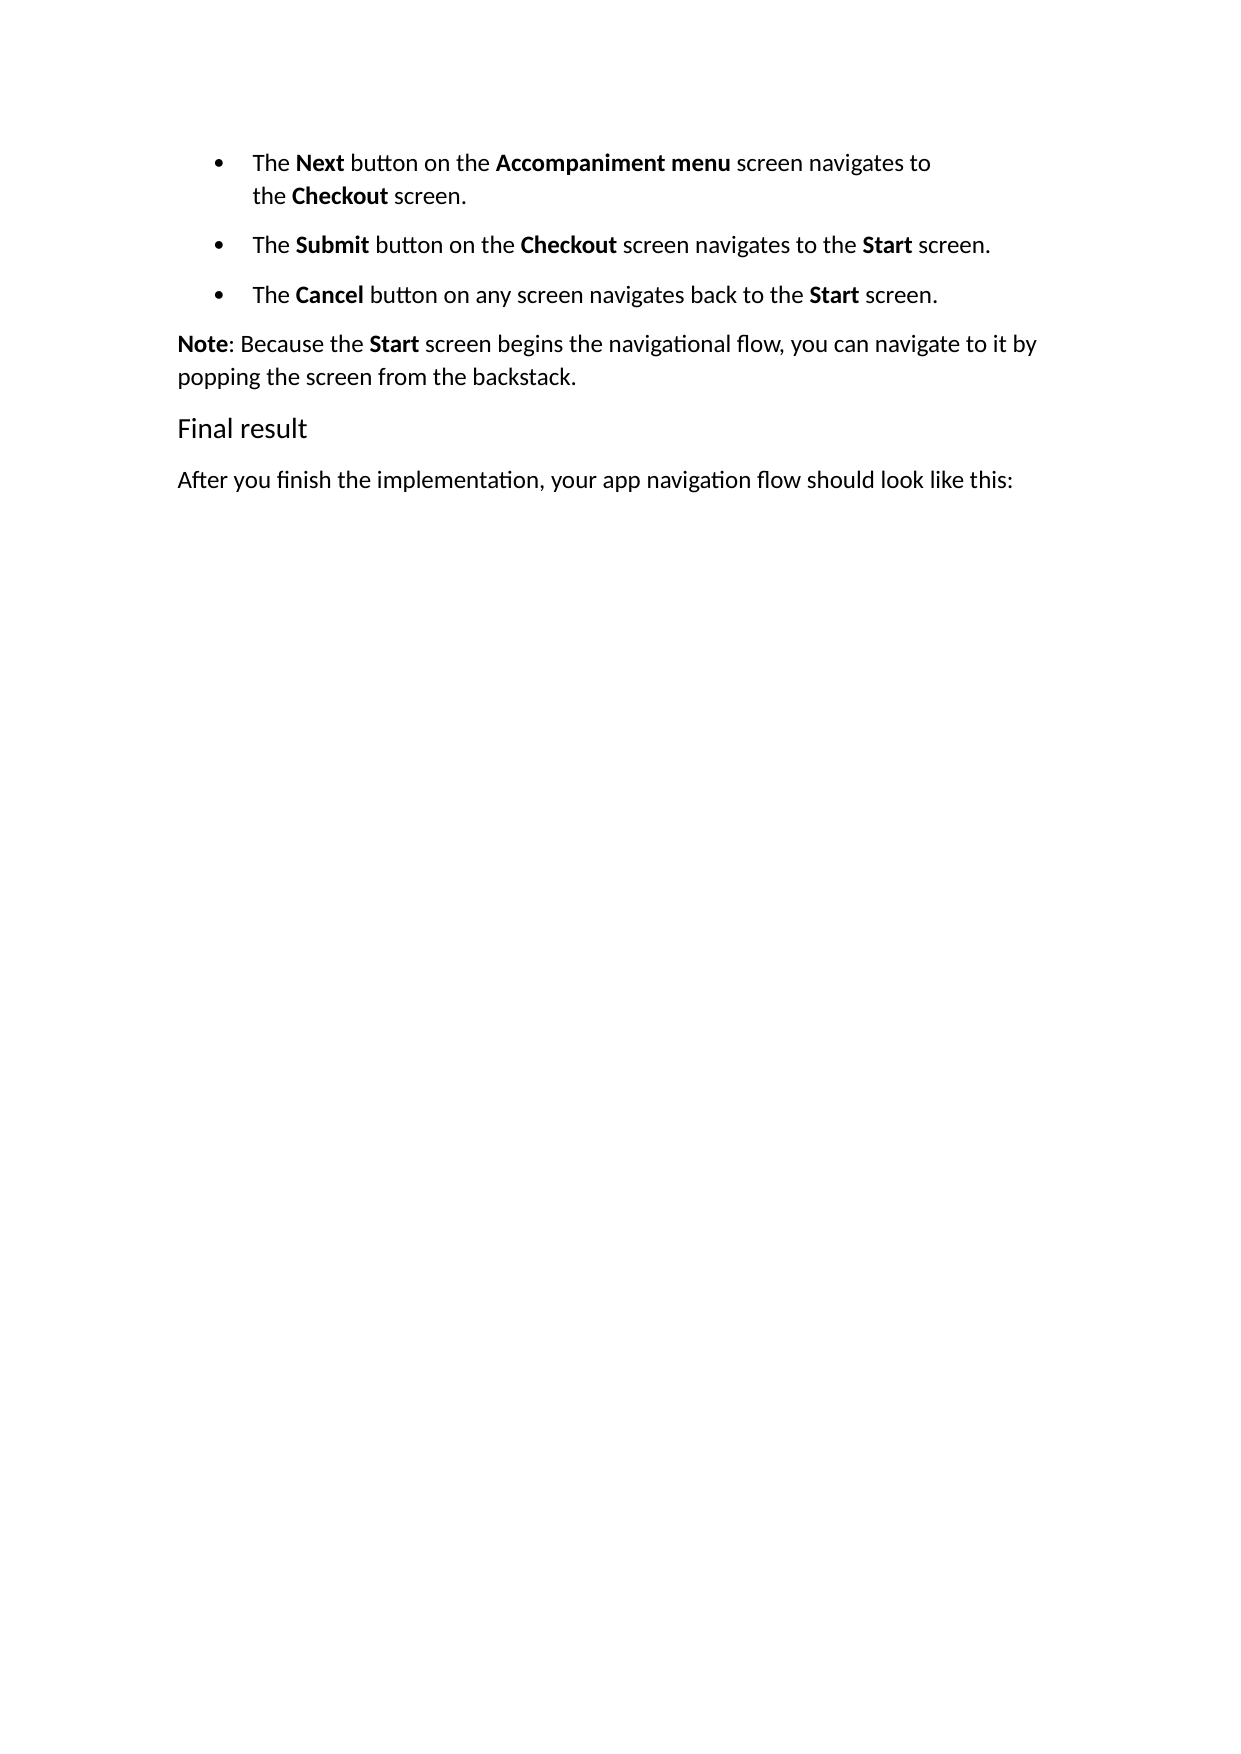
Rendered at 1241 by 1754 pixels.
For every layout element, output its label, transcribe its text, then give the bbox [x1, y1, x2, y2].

text Final result [177, 410, 1063, 446]
text Note: Because the Start screen begins the navigational flow, you can navigate to it by popping the screen from the backstack. [177, 328, 1063, 391]
list The Next button on the Accompaniment menu screen navigates to the Checkout screen. [215, 148, 1063, 211]
list The Cancel button on any screen navigates back to the Start screen. [215, 279, 1063, 309]
text After you finish the implementation, your app navigation flow should look like this: [177, 464, 1063, 495]
list The Submit button on the Checkout screen navigates to the Start screen. [215, 229, 1063, 260]
